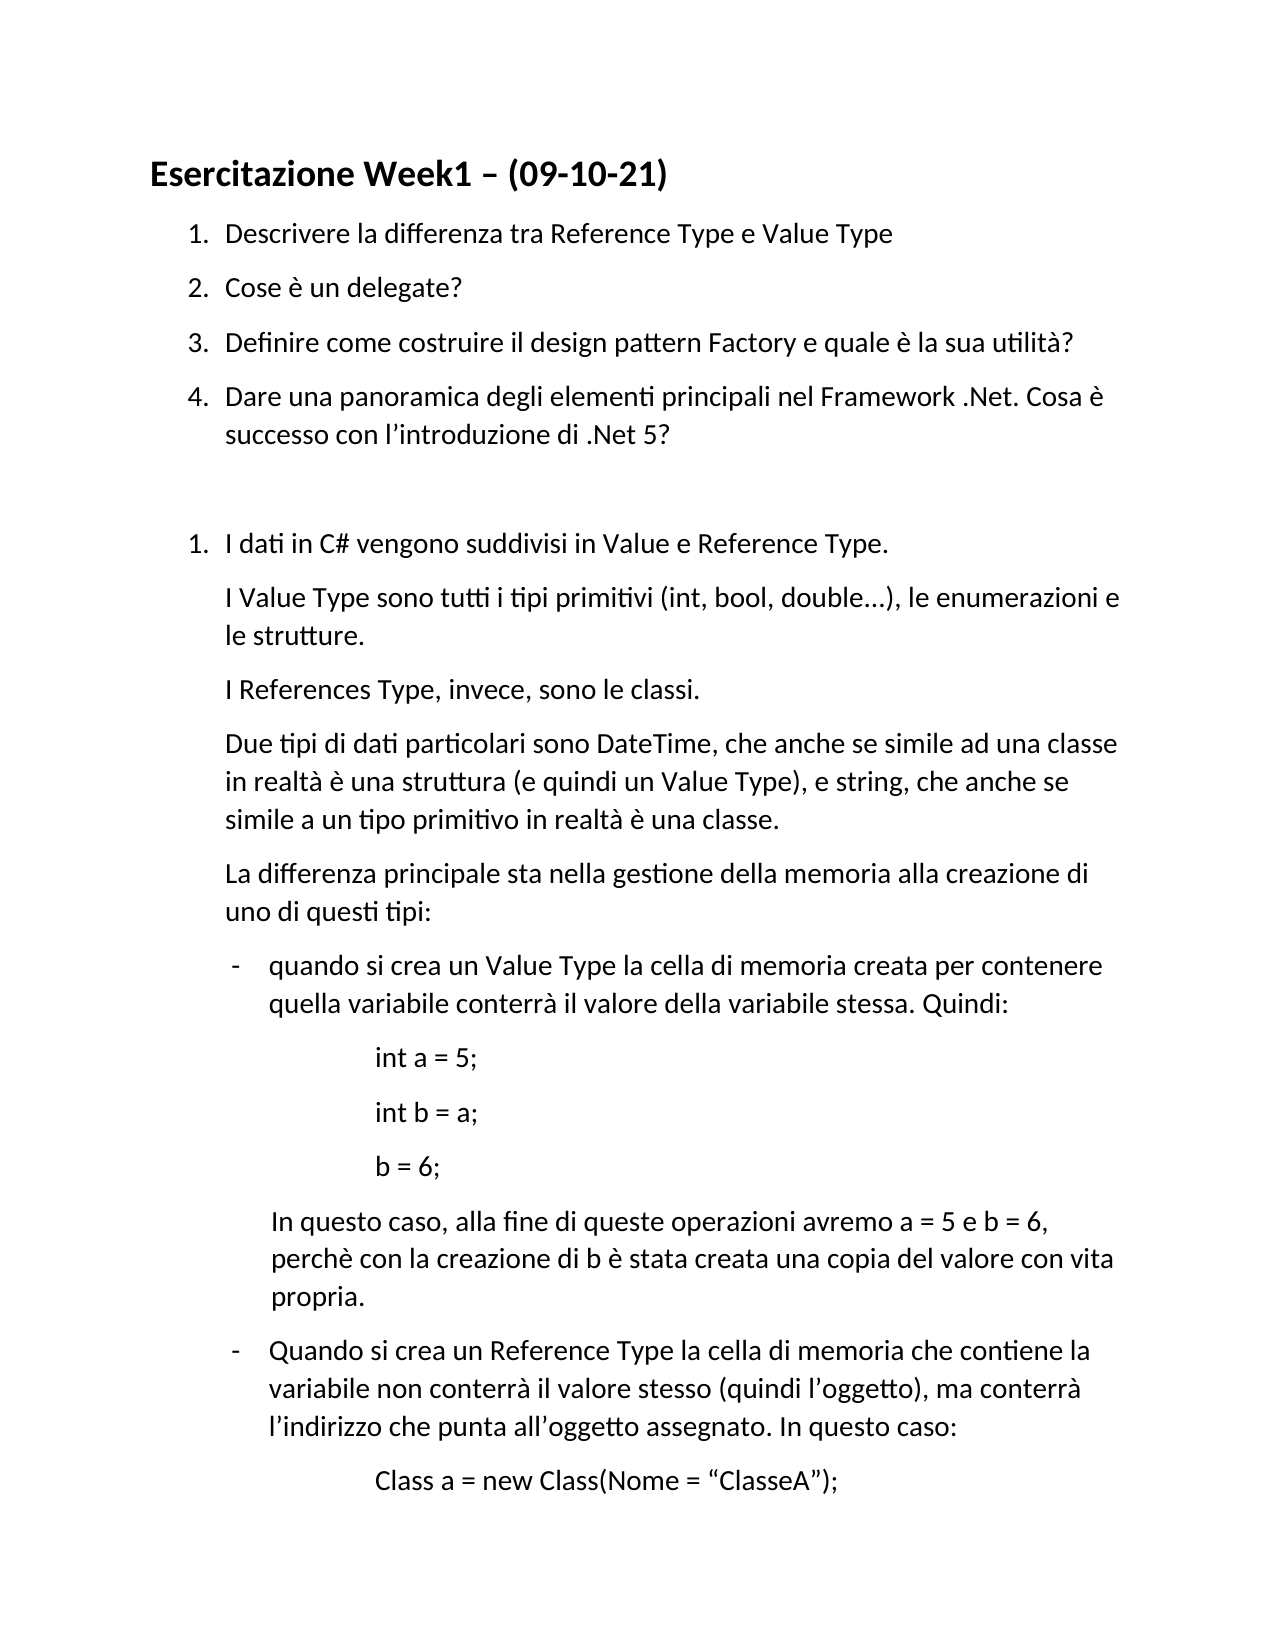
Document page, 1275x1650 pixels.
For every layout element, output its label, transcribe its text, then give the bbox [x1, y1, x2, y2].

list Definire come costruire il design pattern Factory e quale è la sua utilità? [187, 324, 1125, 359]
list Dare una panoramica degli elementi principali nel Framework .Net. Cosa è successo con l’introduzione di .Net 5? [187, 378, 1125, 452]
list Due tipi di dati particolari sono DateTime, che anche se simile ad una classe in realtà è una struttura (e quindi un Value Type), e string, che anche se simile a un tipo primitivo in realtà è una classe. [225, 726, 1125, 837]
text In questo caso, alla fine di queste operazioni avremo a = 5 e b = 6, perchè con la creazione di b è stata creata una copia del valore con vita propria. [271, 1203, 1125, 1314]
list I Value Type sono tutti i tipi primitivi (int, bool, double...), le enumerazioni e le strutture. [225, 579, 1125, 652]
list Cose è un delegate? [187, 269, 1125, 305]
list Descrivere la differenza tra Reference Type e Value Type [187, 215, 1125, 251]
list int b = a; [375, 1094, 1125, 1129]
list quando si crea un Value Type la cella di memoria creata per contenere quella variabile conterrà il valore della variabile stessa. Quindi: [231, 947, 1125, 1021]
list La differenza principale sta nella gestione della memoria alla creazione di uno di questi tipi: [225, 855, 1125, 929]
list I dati in C# vengono suddivisi in Value e Reference Type. [187, 525, 1125, 560]
list b = 6; [375, 1148, 1125, 1184]
list Class a = new Class(Nome = “ClasseA”); [375, 1462, 1125, 1498]
list int a = 5; [375, 1039, 1125, 1075]
text Esercitazione Week1 – (09-10-21) [150, 150, 1125, 196]
list Quando si crea un Reference Type la cella di memoria che contiene la variabile non conterrà il valore stesso (quindi l’oggetto), ma conterrà l’indirizzo che punta all’oggetto assegnato. In questo caso: [231, 1332, 1125, 1443]
list I References Type, invece, sono le classi. [225, 671, 1125, 707]
